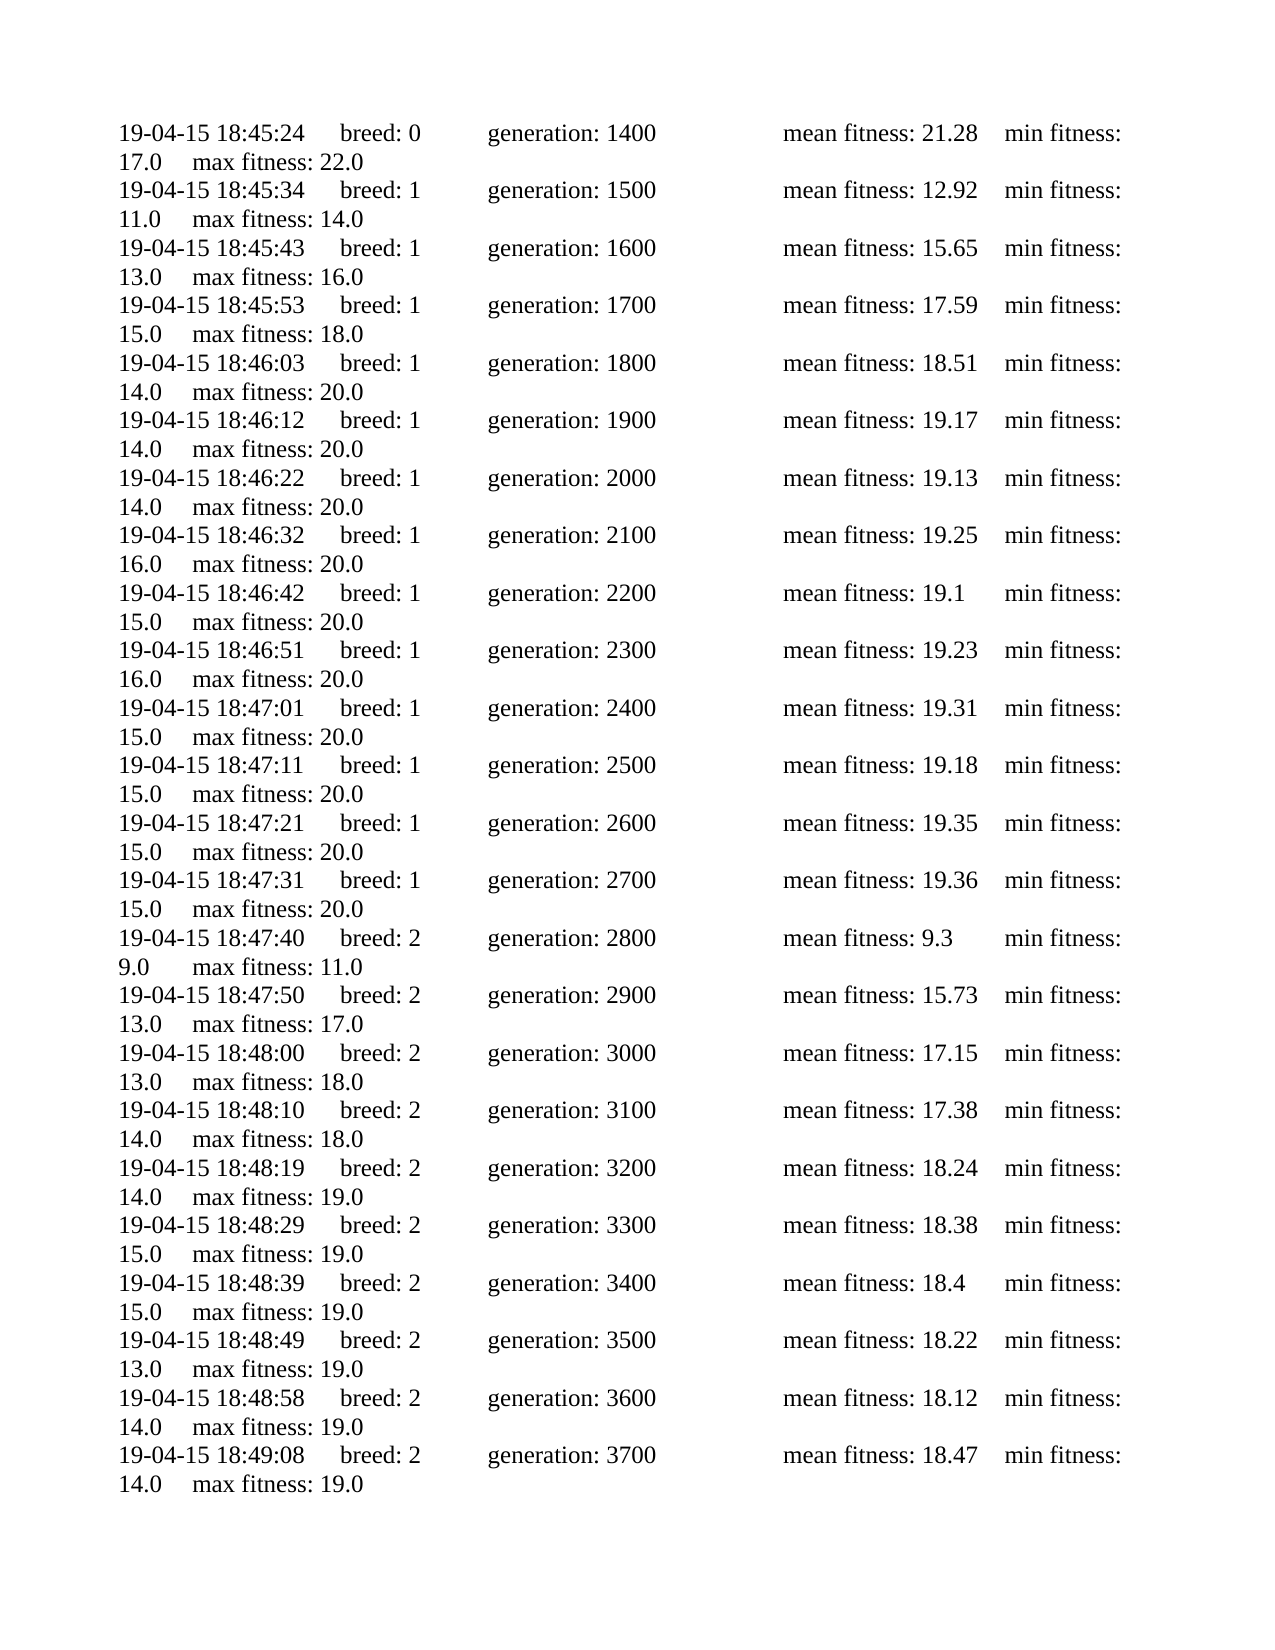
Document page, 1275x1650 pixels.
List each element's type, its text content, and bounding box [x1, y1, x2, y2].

text 19-04-15 18:46:12 breed: 1 generation: 1900 mean fitness: 19.17 min fitness: 14.0 max fitness: 20.0 [118, 406, 1157, 463]
text 19-04-15 18:46:03 breed: 1 generation: 1800 mean fitness: 18.51 min fitness: 14.0 max fitness: 20.0 [118, 348, 1157, 406]
text 19-04-15 18:45:24 breed: 0 generation: 1400 mean fitness: 21.28 min fitness: 17.0 max fitness: 22.0 [118, 118, 1157, 176]
text 19-04-15 18:46:42 breed: 1 generation: 2200 mean fitness: 19.1 min fitness: 15.0 max fitness: 20.0 [118, 578, 1157, 636]
text 19-04-15 18:45:43 breed: 1 generation: 1600 mean fitness: 15.65 min fitness: 13.0 max fitness: 16.0 [118, 233, 1157, 291]
text 19-04-15 18:48:00 breed: 2 generation: 3000 mean fitness: 17.15 min fitness: 13.0 max fitness: 18.0 [118, 1038, 1157, 1096]
text 19-04-15 18:45:53 breed: 1 generation: 1700 mean fitness: 17.59 min fitness: 15.0 max fitness: 18.0 [118, 291, 1157, 348]
text 19-04-15 18:46:51 breed: 1 generation: 2300 mean fitness: 19.23 min fitness: 16.0 max fitness: 20.0 [118, 636, 1157, 693]
text 19-04-15 18:47:21 breed: 1 generation: 2600 mean fitness: 19.35 min fitness: 15.0 max fitness: 20.0 [118, 808, 1157, 866]
text 19-04-15 18:48:19 breed: 2 generation: 3200 mean fitness: 18.24 min fitness: 14.0 max fitness: 19.0 [118, 1153, 1157, 1211]
text 19-04-15 18:48:58 breed: 2 generation: 3600 mean fitness: 18.12 min fitness: 14.0 max fitness: 19.0 [118, 1383, 1157, 1441]
text 19-04-15 18:47:31 breed: 1 generation: 2700 mean fitness: 19.36 min fitness: 15.0 max fitness: 20.0 [118, 866, 1157, 923]
text 19-04-15 18:49:08 breed: 2 generation: 3700 mean fitness: 18.47 min fitness: 14.0 max fitness: 19.0 [118, 1441, 1157, 1498]
text 19-04-15 18:45:34 breed: 1 generation: 1500 mean fitness: 12.92 min fitness: 11.0 max fitness: 14.0 [118, 176, 1157, 233]
text 19-04-15 18:48:10 breed: 2 generation: 3100 mean fitness: 17.38 min fitness: 14.0 max fitness: 18.0 [118, 1096, 1157, 1153]
text 19-04-15 18:48:39 breed: 2 generation: 3400 mean fitness: 18.4 min fitness: 15.0 max fitness: 19.0 [118, 1268, 1157, 1326]
text 19-04-15 18:47:11 breed: 1 generation: 2500 mean fitness: 19.18 min fitness: 15.0 max fitness: 20.0 [118, 751, 1157, 808]
text 19-04-15 18:47:40 breed: 2 generation: 2800 mean fitness: 9.3 min fitness: 9.0 max fitness: 11.0 [118, 923, 1157, 981]
text 19-04-15 18:48:29 breed: 2 generation: 3300 mean fitness: 18.38 min fitness: 15.0 max fitness: 19.0 [118, 1211, 1157, 1268]
text 19-04-15 18:48:49 breed: 2 generation: 3500 mean fitness: 18.22 min fitness: 13.0 max fitness: 19.0 [118, 1326, 1157, 1383]
text 19-04-15 18:47:01 breed: 1 generation: 2400 mean fitness: 19.31 min fitness: 15.0 max fitness: 20.0 [118, 693, 1157, 751]
text 19-04-15 18:46:22 breed: 1 generation: 2000 mean fitness: 19.13 min fitness: 14.0 max fitness: 20.0 [118, 463, 1157, 521]
text 19-04-15 18:46:32 breed: 1 generation: 2100 mean fitness: 19.25 min fitness: 16.0 max fitness: 20.0 [118, 521, 1157, 578]
text 19-04-15 18:47:50 breed: 2 generation: 2900 mean fitness: 15.73 min fitness: 13.0 max fitness: 17.0 [118, 981, 1157, 1038]
